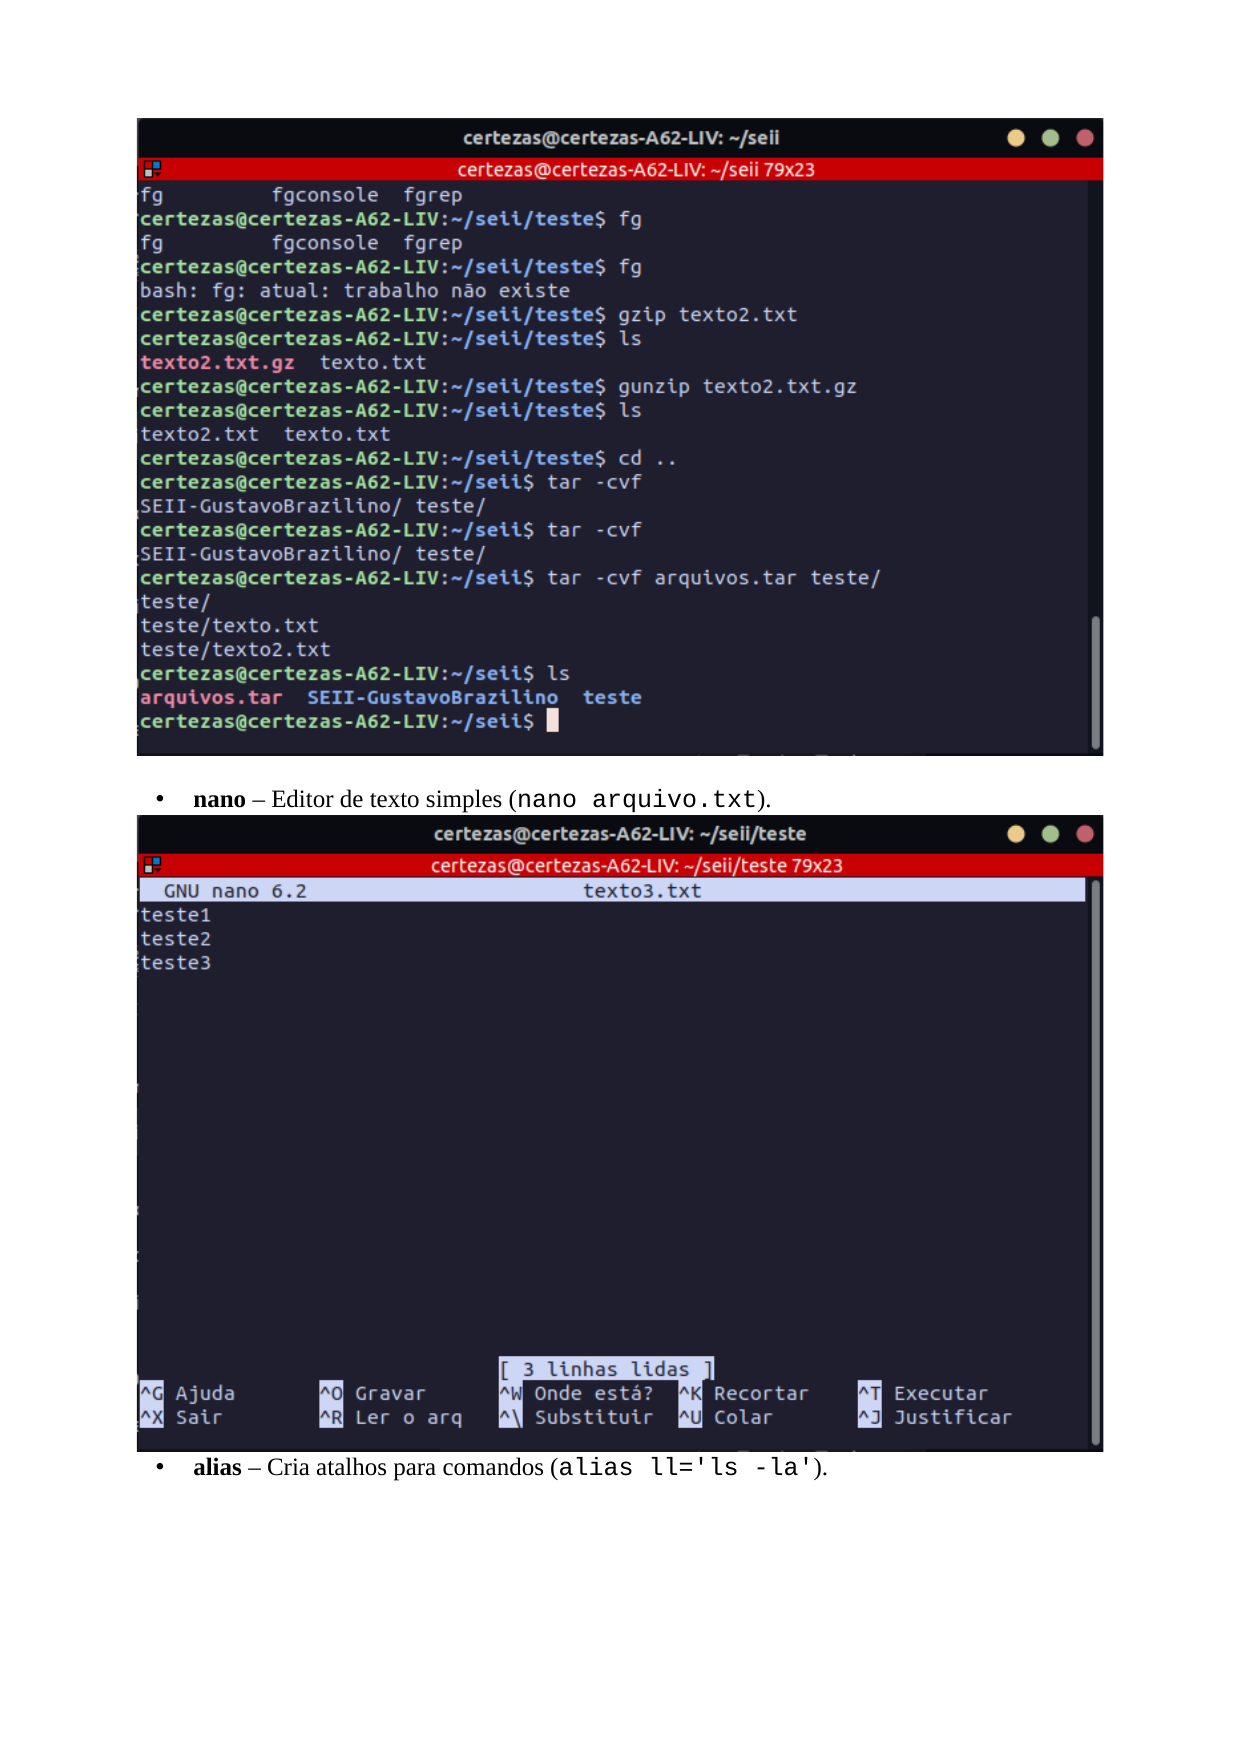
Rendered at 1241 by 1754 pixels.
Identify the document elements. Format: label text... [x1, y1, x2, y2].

list nano – Editor de texto simples (nano arquivo.txt). [156, 784, 1122, 815]
list alias – Cria atalhos para comandos (alias ll='ls -la'). [156, 1117, 1122, 1483]
picture [136, 118, 1104, 756]
picture [136, 815, 1104, 1452]
